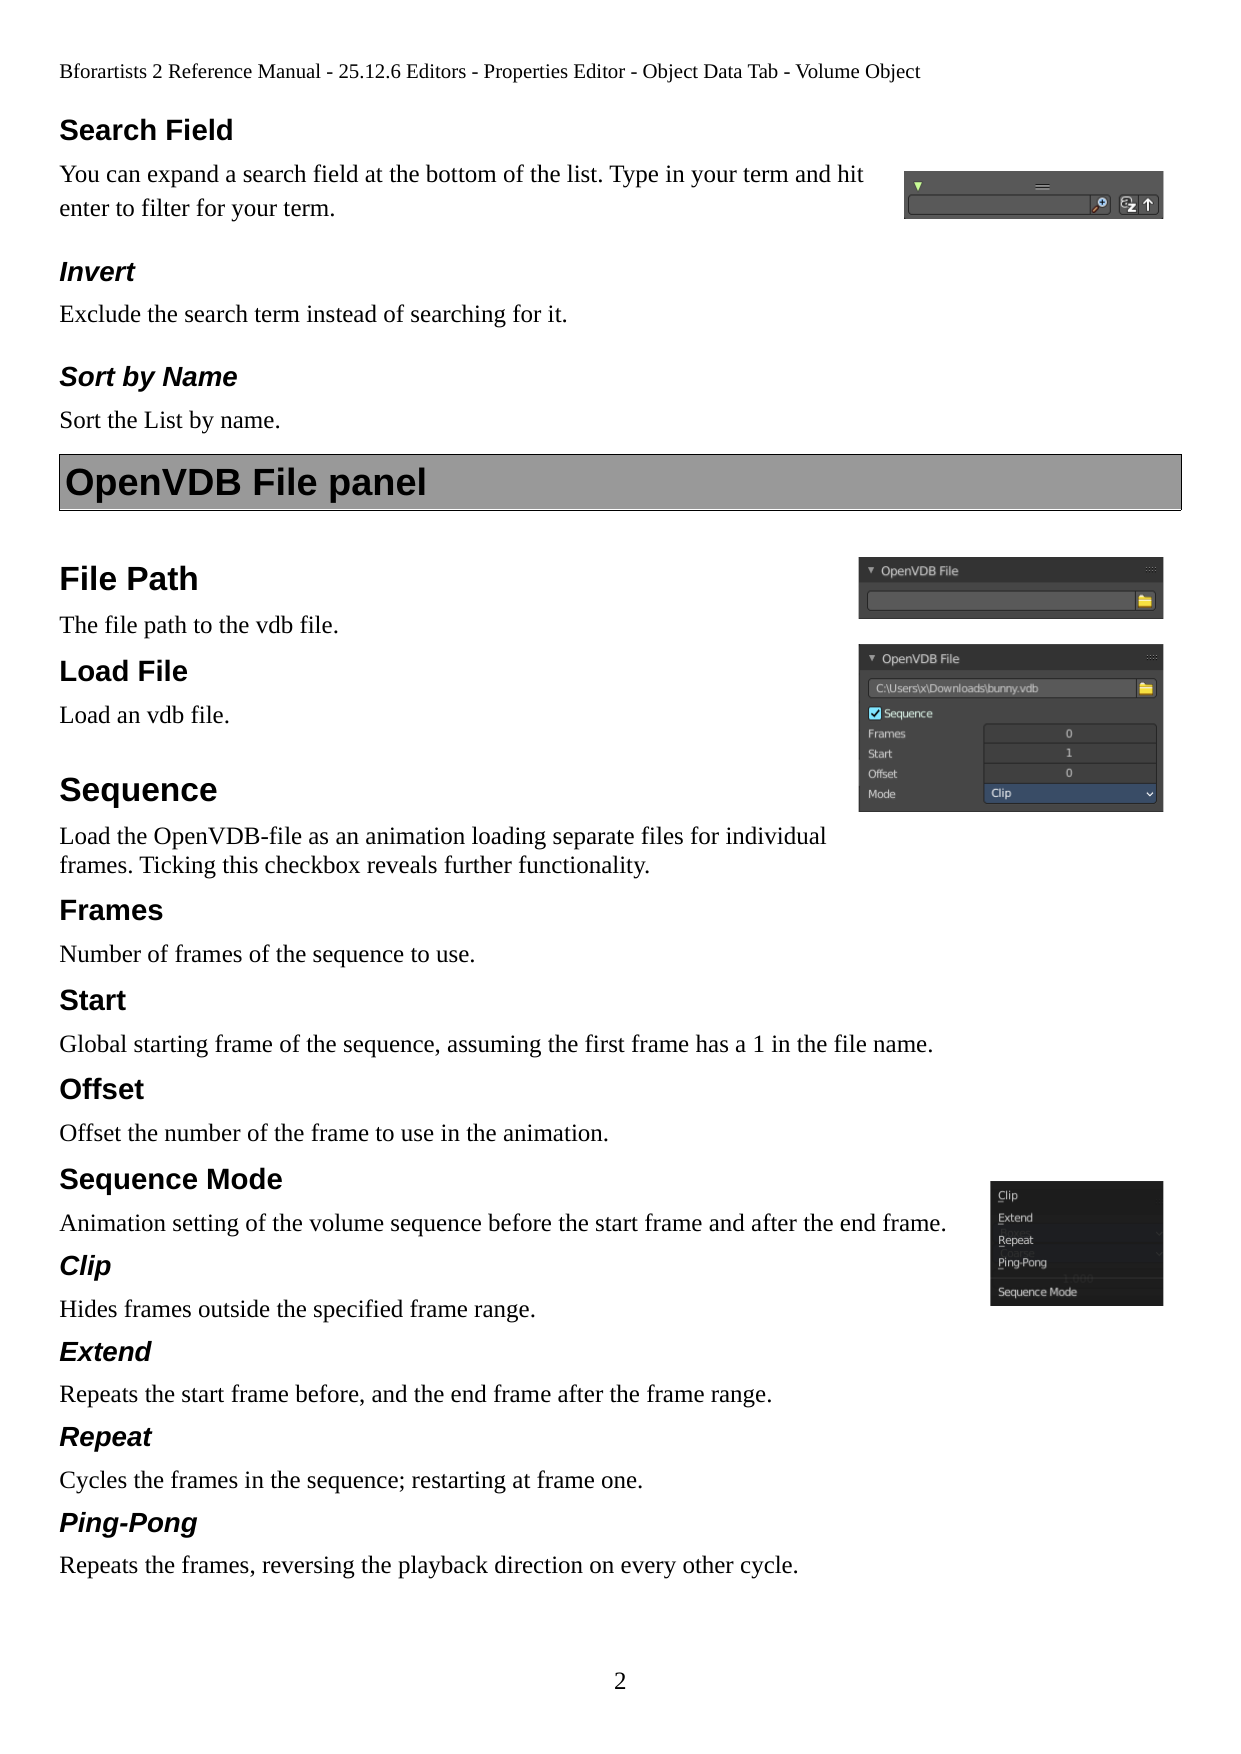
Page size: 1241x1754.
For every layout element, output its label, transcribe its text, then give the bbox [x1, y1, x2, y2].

text Repeats the frames, reversing the playback direction on every other cycle. [59, 1551, 1181, 1579]
subtitle Load File [59, 654, 858, 687]
text Load the OpenVDB-file as an animation loading separate files for individual frames. Ticking this checkbox reveals further functionality. [59, 821, 1181, 878]
subtitle Invert [59, 255, 1181, 287]
subtitle [1164, 559, 1181, 598]
text Global starting frame of the sequence, assuming the first frame has a 1 in the file name. [59, 1029, 1181, 1058]
subtitle [1164, 1249, 1181, 1281]
subtitle Frames [59, 893, 1181, 927]
text Sort the List by name. [59, 405, 1181, 434]
text Repeats the start frame before, and the end frame after the frame range. [59, 1379, 1181, 1408]
picture [858, 557, 1164, 619]
subtitle Ping-Pong [59, 1506, 1181, 1538]
subtitle Start [59, 983, 1181, 1016]
subtitle Sequence [59, 770, 858, 808]
subtitle Repeat [59, 1421, 1181, 1452]
text Animation setting of the volume sequence before the start frame and after the end frame. [59, 1208, 990, 1237]
text Exclude the search term instead of searching for it. [59, 299, 1181, 328]
text The file path to the vdb file. [59, 610, 1181, 639]
subtitle [1164, 654, 1181, 687]
text Load an vdb file. [59, 700, 858, 729]
subtitle Offset [59, 1072, 1181, 1106]
text Offset the number of the frame to use in the animation. [59, 1118, 1181, 1147]
subtitle Clip [59, 1249, 990, 1281]
picture [990, 1181, 1164, 1306]
subtitle [1164, 770, 1181, 808]
subtitle Extend [59, 1335, 1181, 1367]
subtitle Sequence Mode [59, 1162, 1181, 1196]
text You can expand a search field at the bottom of the list. Type in your term and hit enter to filter for your term. [59, 159, 1181, 222]
table_header OpenVDB File panel [60, 455, 1181, 509]
text Hides frames outside the specified frame range. [59, 1294, 1181, 1322]
picture [858, 644, 1164, 812]
text Number of frames of the sequence to use. [59, 939, 1181, 968]
subtitle File Path [59, 559, 858, 598]
subtitle Sort by Name [59, 361, 1181, 393]
text Cycles the frames in the sequence; restarting at frame one. [59, 1465, 1181, 1494]
picture [904, 171, 1164, 219]
text [1164, 700, 1181, 729]
subtitle Search Field [59, 113, 1181, 146]
